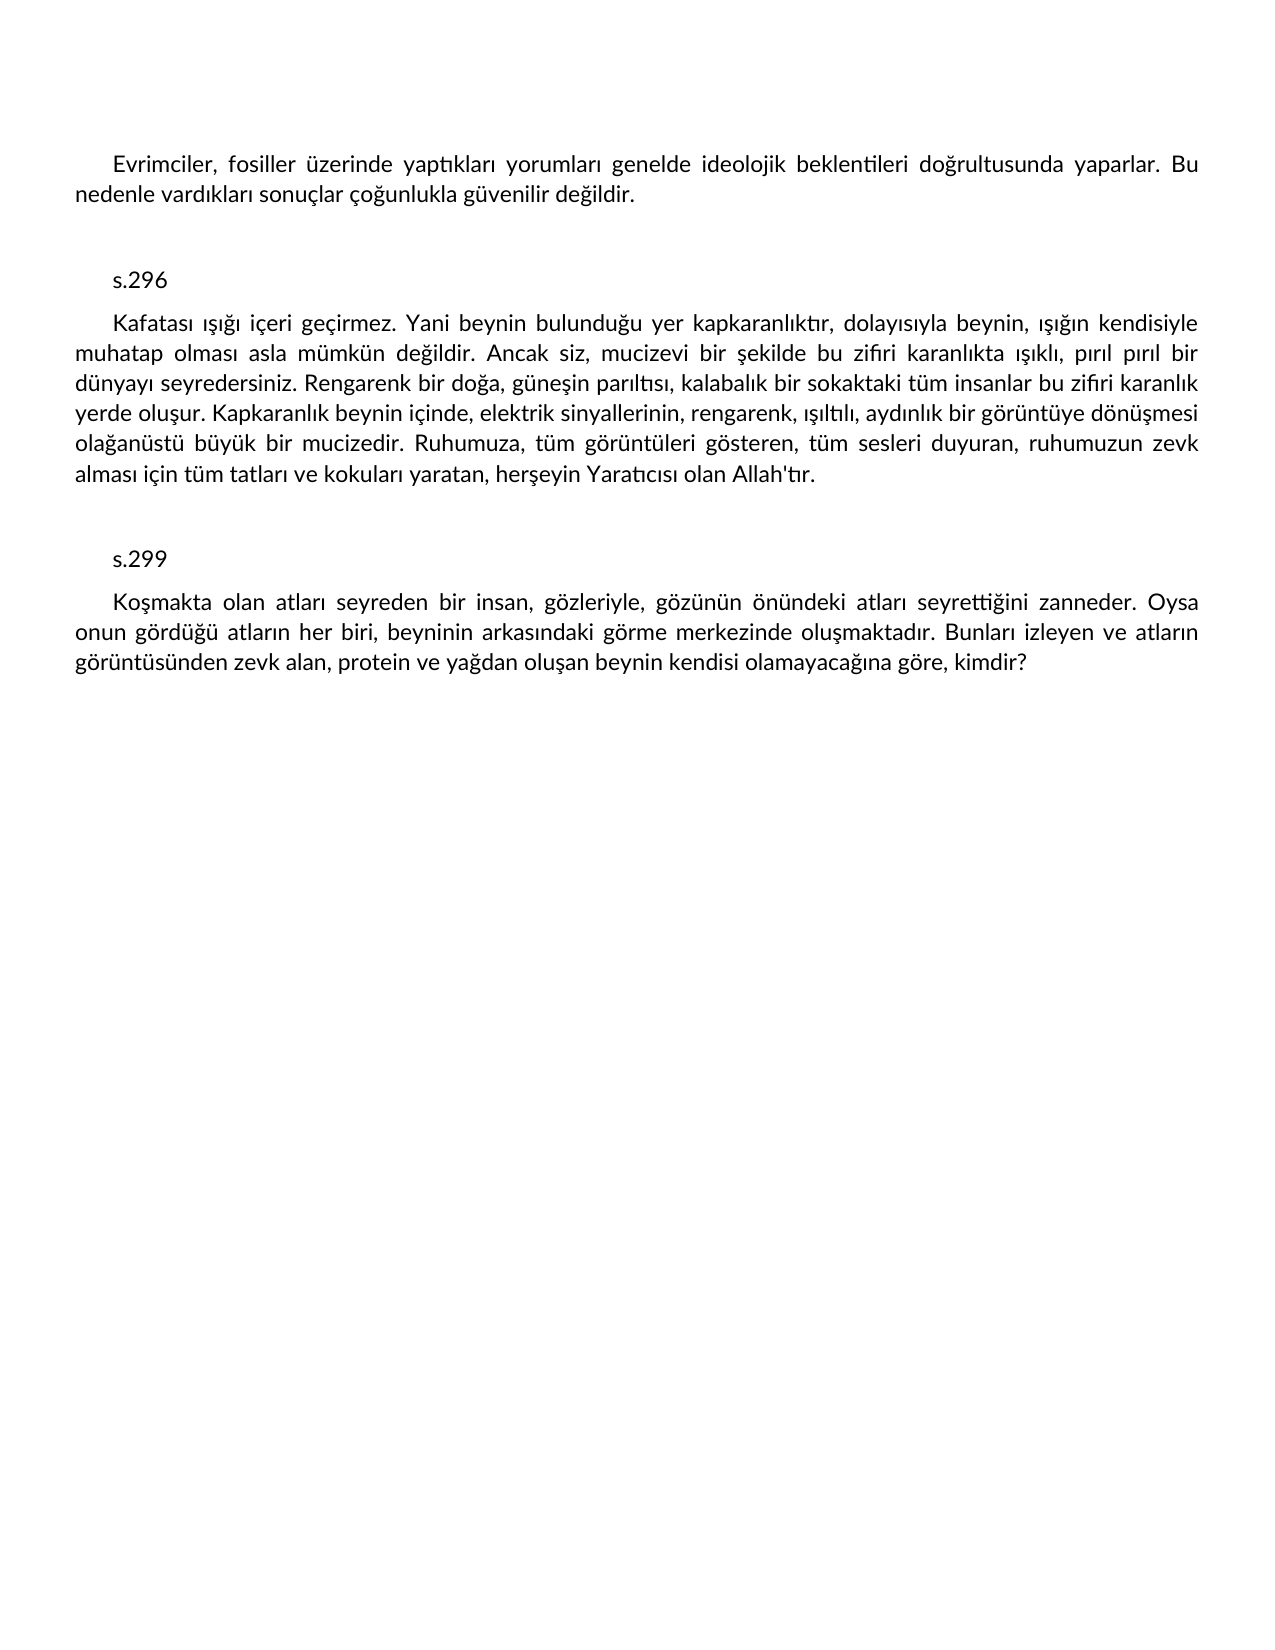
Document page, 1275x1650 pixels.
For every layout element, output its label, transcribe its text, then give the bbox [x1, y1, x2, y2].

text s.299 [75, 545, 1200, 572]
text Evrimciler, fosiller üzerinde yaptıkları yorumları genelde ideolojik beklentileri doğrultusunda yaparlar. Bu nedenle vardıkları sonuçlar çoğunlukla güvenilir değildir. [75, 150, 1200, 208]
text Kafatası ışığı içeri geçirmez. Yani beynin bulunduğu yer kapkaranlıktır, dolayısıyla beynin, ışığın kendisiyle muhatap olması asla mümkün değildir. Ancak siz, mucizevi bir şekilde bu zifiri karanlıkta ışıklı, pırıl pırıl bir dünyayı seyredersiniz. Rengarenk bir doğa, güneşin parıltısı, kalabalık bir sokaktaki tüm insanlar bu zifiri karanlık yerde oluşur. Kapkaranlık beynin içinde, elektrik sinyallerinin, rengarenk, ışıltılı, aydınlık bir görüntüye dönüşmesi olağanüstü büyük bir mucizedir. Ruhumuza, tüm görüntüleri gösteren, tüm sesleri duyuran, ruhumuzun zevk alması için tüm tatları ve kokuları yaratan, herşeyin Yaratıcısı olan Allah'tır. [75, 308, 1200, 487]
text s.296 [75, 266, 1200, 293]
text Koşmakta olan atları seyreden bir insan, gözleriyle, gözünün önündeki atları seyrettiğini zanneder. Oysa onun gördüğü atların her biri, beyninin arkasındaki görme merkezinde oluşmaktadır. Bunları izleyen ve atların görüntüsünden zevk alan, protein ve yağdan oluşan beynin kendisi olamayacağına göre, kimdir? [75, 587, 1200, 675]
